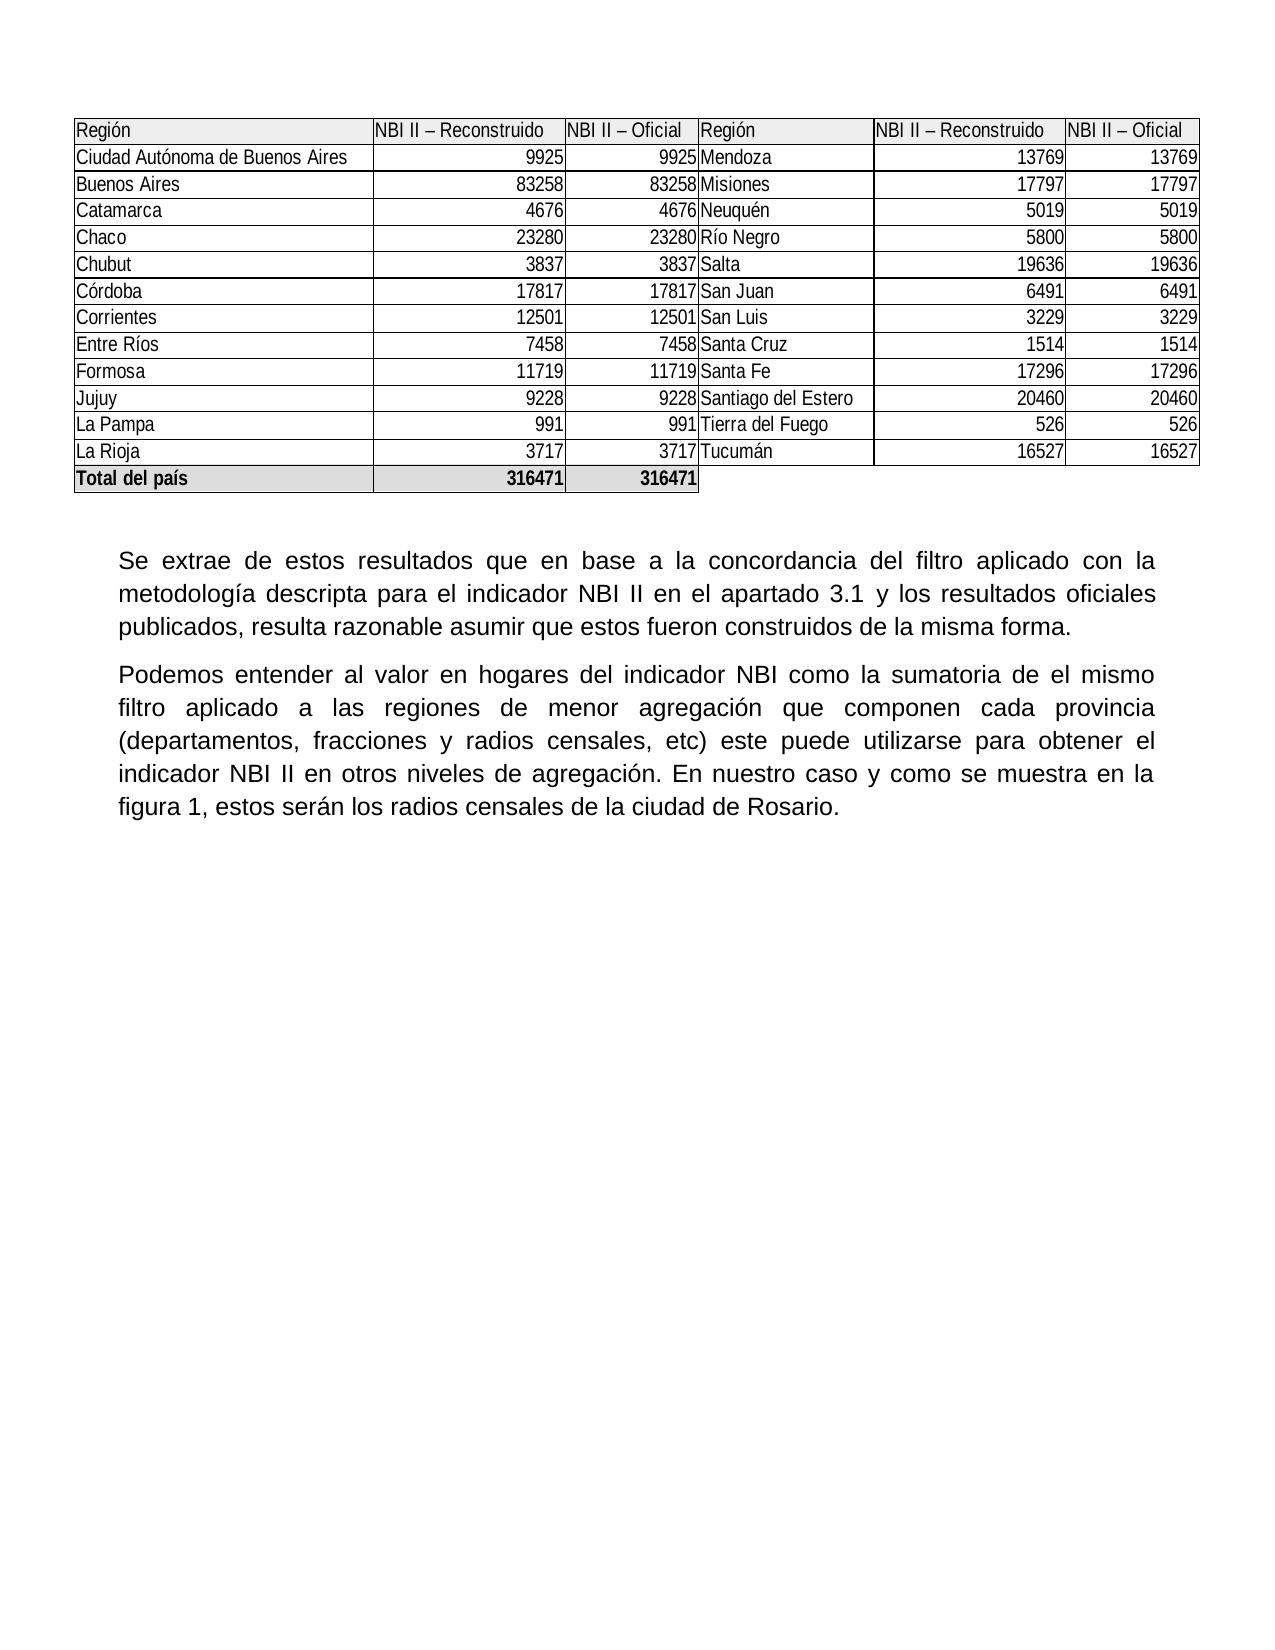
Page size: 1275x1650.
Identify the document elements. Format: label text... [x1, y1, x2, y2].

text Podemos entender al valor en hogares del indicador NBI como la sumatoria de el mismo filtro aplicado a las regiones de menor agregación que componen cada provincia (departamentos, fracciones y radios censales, etc) este puede utilizarse para obtener el indicador NBI II en otros niveles de agregación. En nuestro caso y como se muestra en la figura 1, estos serán los radios censales de la ciudad de Rosario. [118, 660, 1157, 821]
text Se extrae de estos resultados que en base a la concordancia del filtro aplicado con la metodología descripta para el indicador NBI II en el apartado 3.1 y los resultados oficiales publicados, resulta razonable asumir que estos fueron construidos de la misma forma. [118, 546, 1157, 641]
